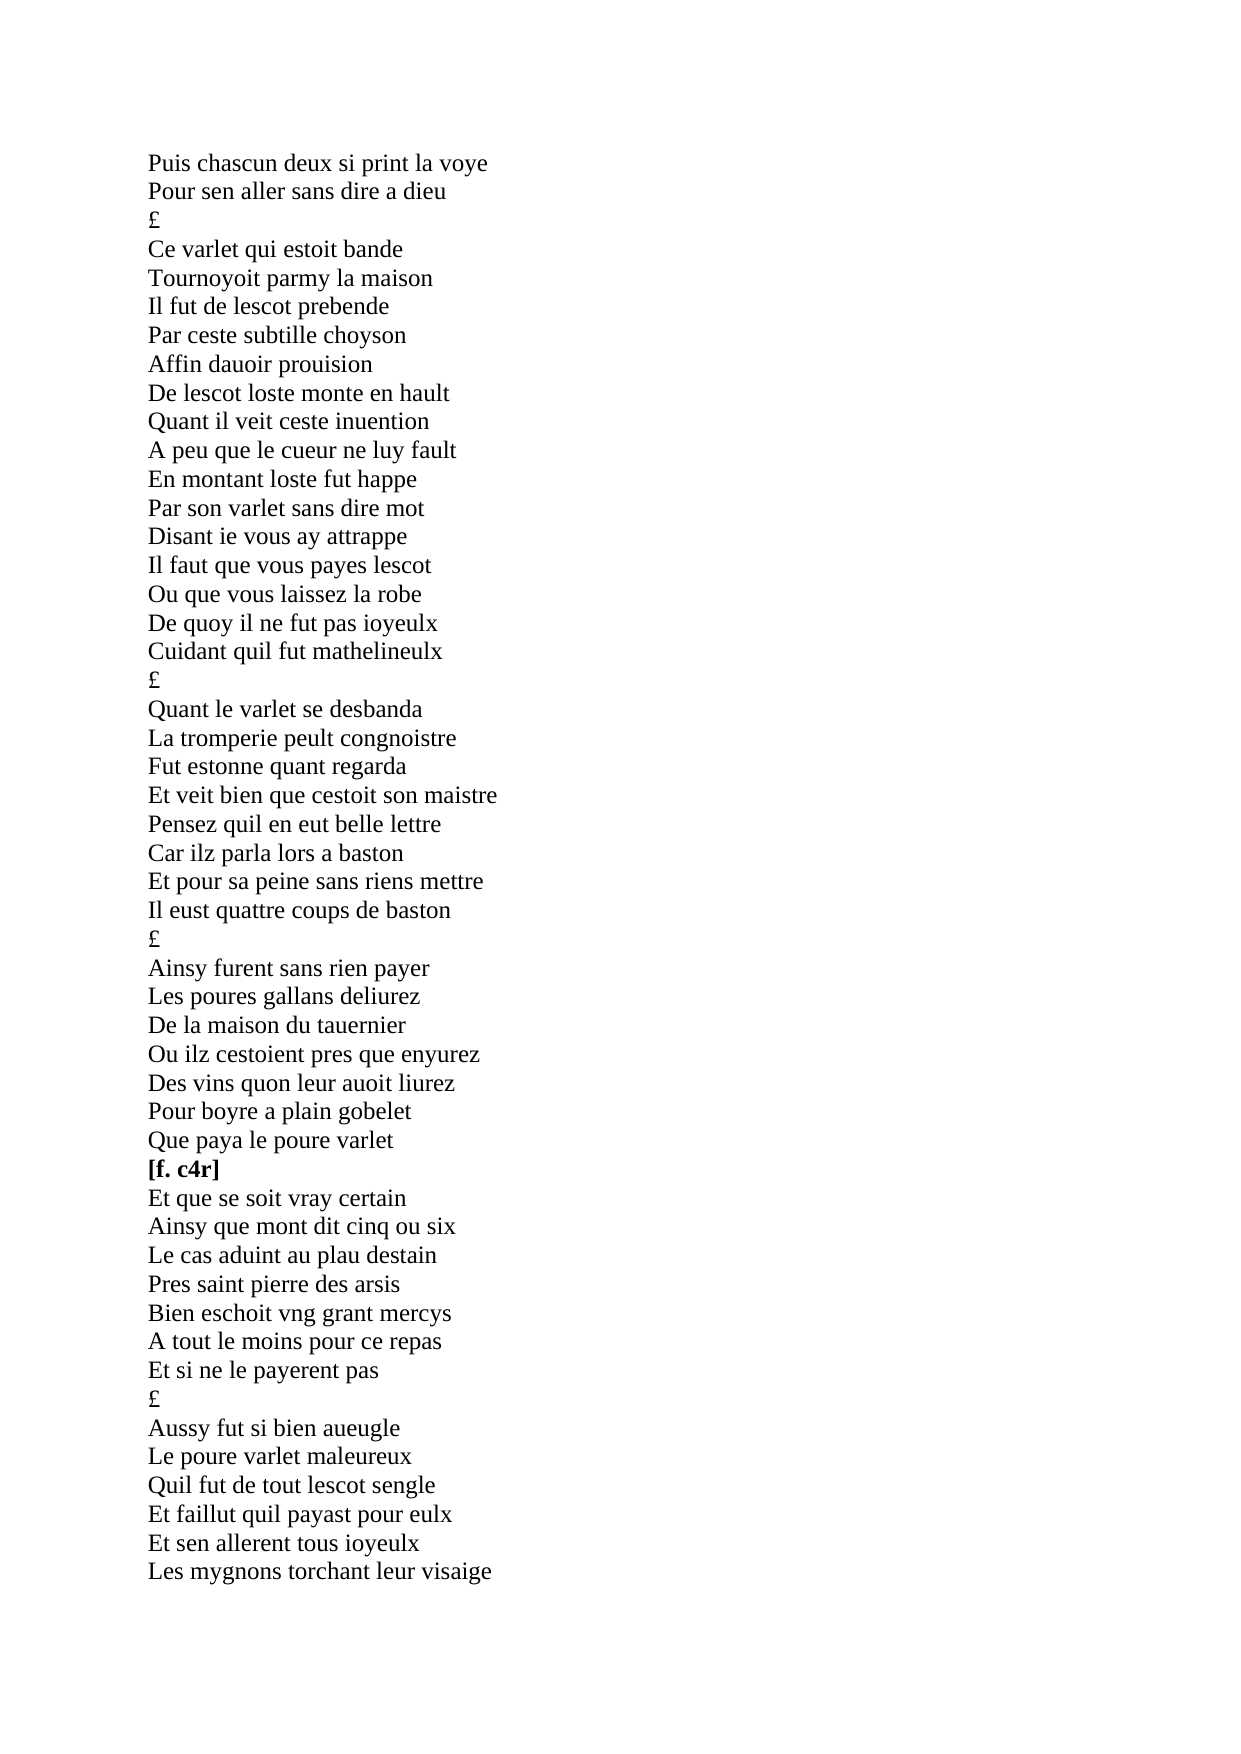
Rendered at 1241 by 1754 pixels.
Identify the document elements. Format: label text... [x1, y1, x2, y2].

text Aussy fut si bien aueugle [148, 1413, 1093, 1441]
text Le cas aduint au plau destain [148, 1240, 1093, 1269]
text Par ceste subtille choyson [148, 320, 1093, 349]
text Fut estonne quant regarda [148, 751, 1093, 780]
text Et veit bien que cestoit son maistre [148, 780, 1093, 809]
text Que paya le poure varlet [148, 1125, 1093, 1154]
text £ [148, 924, 1093, 953]
text Quant le varlet se desbanda [148, 694, 1093, 723]
text Ou que vous laissez la robe [148, 579, 1093, 608]
text Ainsy furent sans rien payer [148, 953, 1093, 981]
text A peu que le cueur ne luy fault [148, 435, 1093, 464]
text £ [148, 665, 1093, 694]
text Et pour sa peine sans riens mettre [148, 866, 1093, 895]
text Pour sen aller sans dire a dieu [148, 176, 1093, 205]
text De quoy il ne fut pas ioyeulx [148, 608, 1093, 636]
text £ [148, 1384, 1093, 1413]
text De lescot loste monte en hault [148, 378, 1093, 406]
text Ainsy que mont dit cinq ou six [148, 1211, 1093, 1240]
text Et si ne le payerent pas [148, 1355, 1093, 1384]
text Bien eschoit vng grant mercys [148, 1298, 1093, 1326]
text Il eust quattre coups de baston [148, 895, 1093, 924]
text Disant ie vous ay attrappe [148, 521, 1093, 550]
text Pensez quil en eut belle lettre [148, 809, 1093, 838]
text Le poure varlet maleureux [148, 1441, 1093, 1470]
text Et faillut quil payast pour eulx [148, 1499, 1093, 1528]
text Pres saint pierre des arsis [148, 1269, 1093, 1298]
text Par son varlet sans dire mot [148, 493, 1093, 521]
text Car ilz parla lors a baston [148, 838, 1093, 866]
text [f. c4r] [148, 1154, 1093, 1183]
text Il fut de lescot prebende [148, 291, 1093, 320]
text La tromperie peult congnoistre [148, 723, 1093, 751]
text Des vins quon leur auoit liurez [148, 1068, 1093, 1096]
text A tout le moins pour ce repas [148, 1326, 1093, 1355]
text Tournoyoit parmy la maison [148, 263, 1093, 291]
text Quant il veit ceste inuention [148, 406, 1093, 435]
text De la maison du tauernier [148, 1010, 1093, 1039]
text Et sen allerent tous ioyeulx [148, 1528, 1093, 1556]
text En montant loste fut happe [148, 464, 1093, 493]
text Ce varlet qui estoit bande [148, 234, 1093, 263]
text Ou ilz cestoient pres que enyurez [148, 1039, 1093, 1068]
text Les mygnons torchant leur visaige [148, 1556, 1093, 1585]
text Cuidant quil fut mathelineulx [148, 636, 1093, 665]
text Puis chascun deux si print la voye [148, 148, 1093, 176]
text Affin dauoir prouision [148, 349, 1093, 378]
text Et que se soit vray certain [148, 1183, 1093, 1211]
text Il faut que vous payes lescot [148, 550, 1093, 579]
text Quil fut de tout lescot sengle [148, 1470, 1093, 1499]
text Les poures gallans deliurez [148, 981, 1093, 1010]
text £ [148, 205, 1093, 234]
text Pour boyre a plain gobelet [148, 1096, 1093, 1125]
